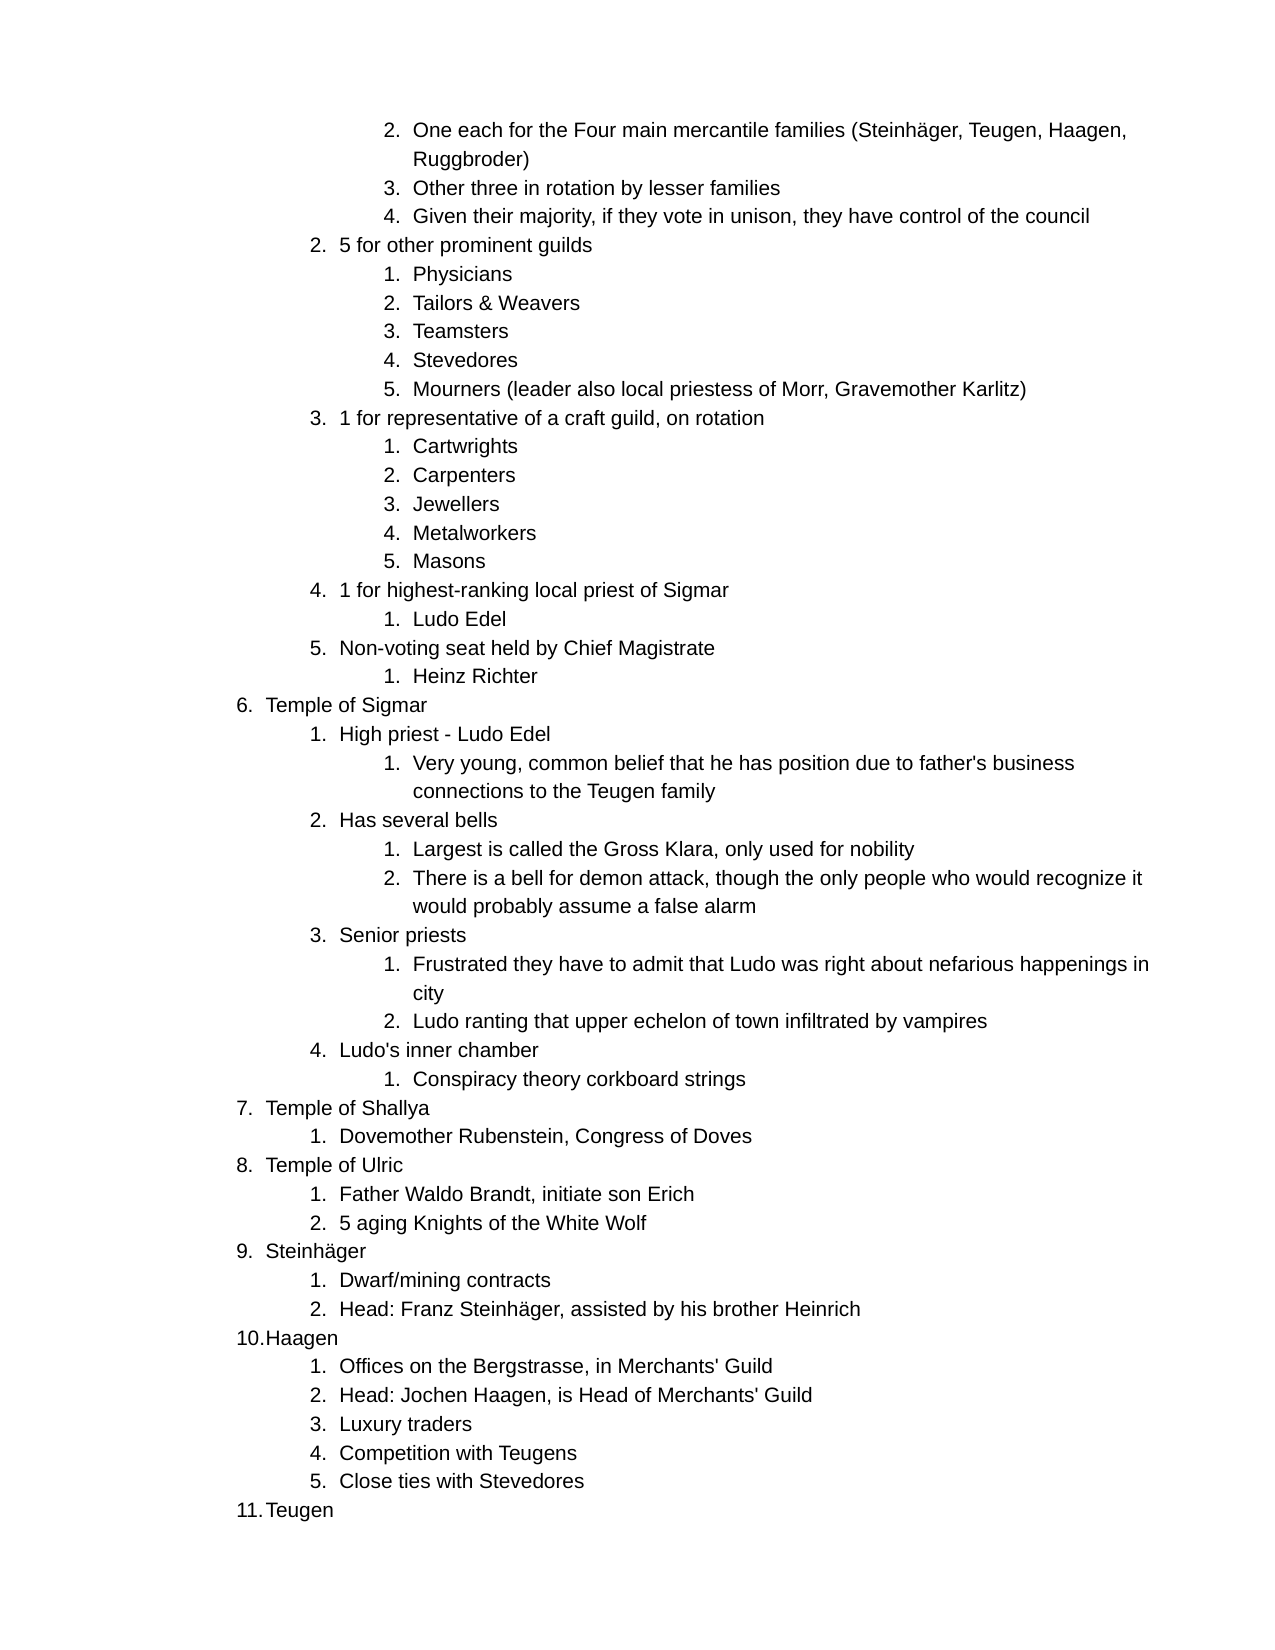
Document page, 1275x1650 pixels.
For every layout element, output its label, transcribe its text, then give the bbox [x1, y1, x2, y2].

list Given their majority, if they vote in unison, they have control of the council [383, 204, 1157, 228]
list Competition with Teugens [309, 1441, 1157, 1464]
list 5 aging Knights of the White Wolf [309, 1211, 1157, 1234]
list Conspiracy theory corkboard strings [383, 1067, 1157, 1091]
list Head: Jochen Haagen, is Head of Merchants' Guild [309, 1383, 1157, 1407]
list Heinz Richter [383, 664, 1157, 688]
list Largest is called the Gross Klara, only used for nobility [383, 837, 1157, 861]
list High priest - Ludo Edel [309, 722, 1157, 746]
list Senior priests [309, 923, 1157, 947]
list 1 for highest-ranking local priest of Sigmar [309, 578, 1157, 602]
list Dovemother Rubenstein, Congress of Doves [309, 1124, 1157, 1148]
list Carpenters [383, 463, 1157, 487]
list Frustrated they have to admit that Ludo was right about nefarious happenings in city [383, 952, 1157, 1004]
list Dwarf/mining contracts [309, 1268, 1157, 1292]
list Temple of Shallya [236, 1096, 1157, 1119]
list Cartwrights [383, 434, 1157, 458]
list Tailors & Weavers [383, 291, 1157, 314]
list Head: Franz Steinhäger, assisted by his brother Heinrich [309, 1297, 1157, 1321]
list Masons [383, 549, 1157, 573]
list Jewellers [383, 492, 1157, 516]
list Has several bells [309, 808, 1157, 832]
list Stevedores [383, 348, 1157, 372]
list Physicians [383, 262, 1157, 286]
list Offices on the Bergstrasse, in Merchants' Guild [309, 1354, 1157, 1378]
list Teamsters [383, 319, 1157, 343]
list Very young, common belief that he has position due to father's business connections to the Teugen family [383, 751, 1157, 803]
list One each for the Four main mercantile families (Steinhäger, Teugen, Haagen, Ruggbroder) [383, 118, 1157, 171]
list Mourners (leader also local priestess of Morr, Gravemother Karlitz) [383, 377, 1157, 401]
list Ludo's inner chamber [309, 1038, 1157, 1062]
list Steinhäger [236, 1239, 1157, 1263]
list Non-voting seat held by Chief Magistrate [309, 636, 1157, 659]
list 1 for representative of a craft guild, on rotation [309, 406, 1157, 429]
list Temple of Ulric [236, 1153, 1157, 1177]
list Temple of Sigmar [236, 693, 1157, 717]
list Haagen [236, 1326, 1157, 1349]
list Other three in rotation by lesser families [383, 176, 1157, 199]
list Father Waldo Brandt, initiate son Erich [309, 1182, 1157, 1206]
list Teugen [236, 1498, 1157, 1522]
list Metalworkers [383, 521, 1157, 544]
list Close ties with Stevedores [309, 1469, 1157, 1493]
list 5 for other prominent guilds [309, 233, 1157, 257]
list Ludo Edel [383, 607, 1157, 631]
list Ludo ranting that upper echelon of town infiltrated by vampires [383, 1009, 1157, 1033]
list Luxury traders [309, 1412, 1157, 1436]
list There is a bell for demon attack, though the only people who would recognize it would probably assume a false alarm [383, 866, 1157, 918]
